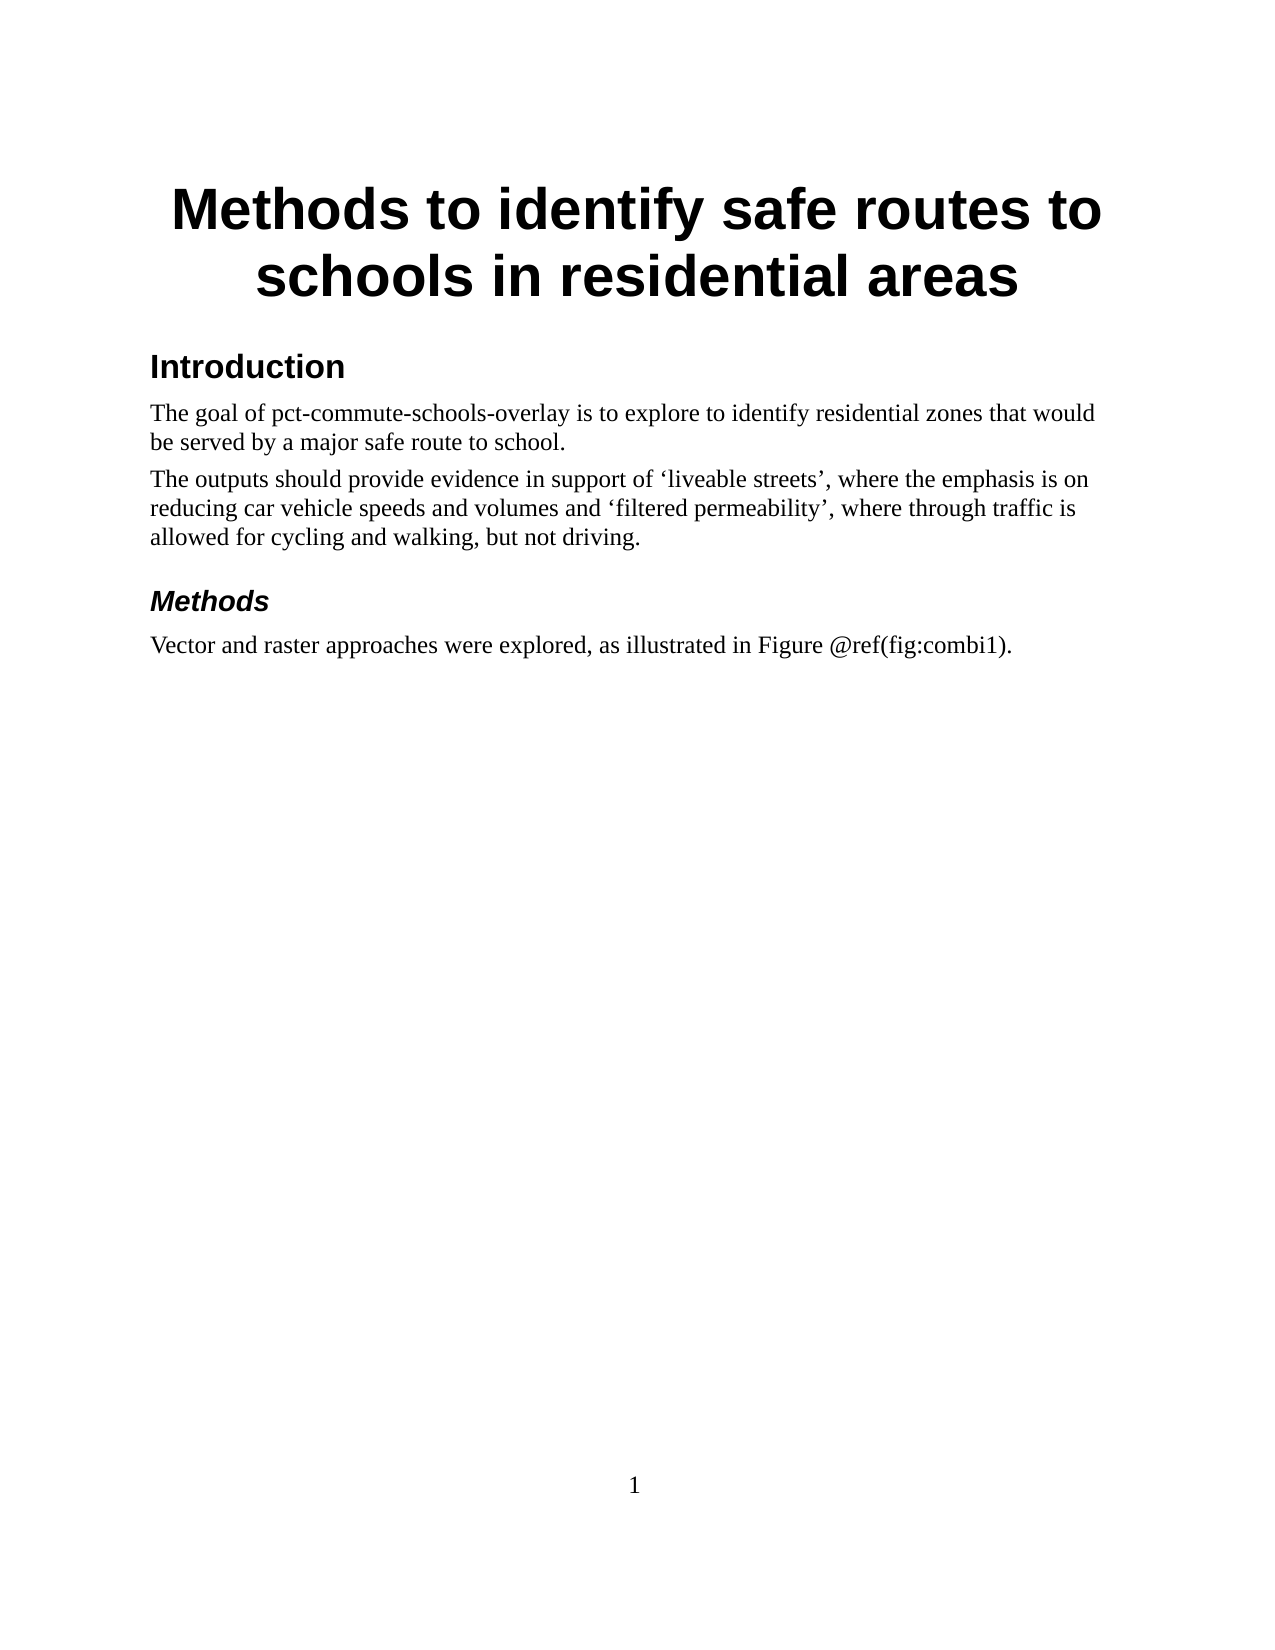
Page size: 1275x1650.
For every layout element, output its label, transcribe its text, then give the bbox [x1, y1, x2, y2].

subtitle Methods [150, 584, 1125, 618]
subtitle Introduction [150, 347, 1125, 385]
text The goal of pct-commute-schools-overlay is to explore to identify residential zones that would be served by a major safe route to school. [150, 398, 1125, 455]
text The outputs should provide evidence in support of ‘liveable streets’, where the emphasis is on reducing car vehicle speeds and volumes and ‘filtered permeability’, where through traffic is allowed for cycling and walking, but not driving. [150, 464, 1125, 551]
title Methods to identify safe routes to schools in residential areas [150, 175, 1125, 309]
text Vector and raster approaches were explored, as illustrated in Figure @ref(fig:combi1). [150, 631, 1125, 659]
